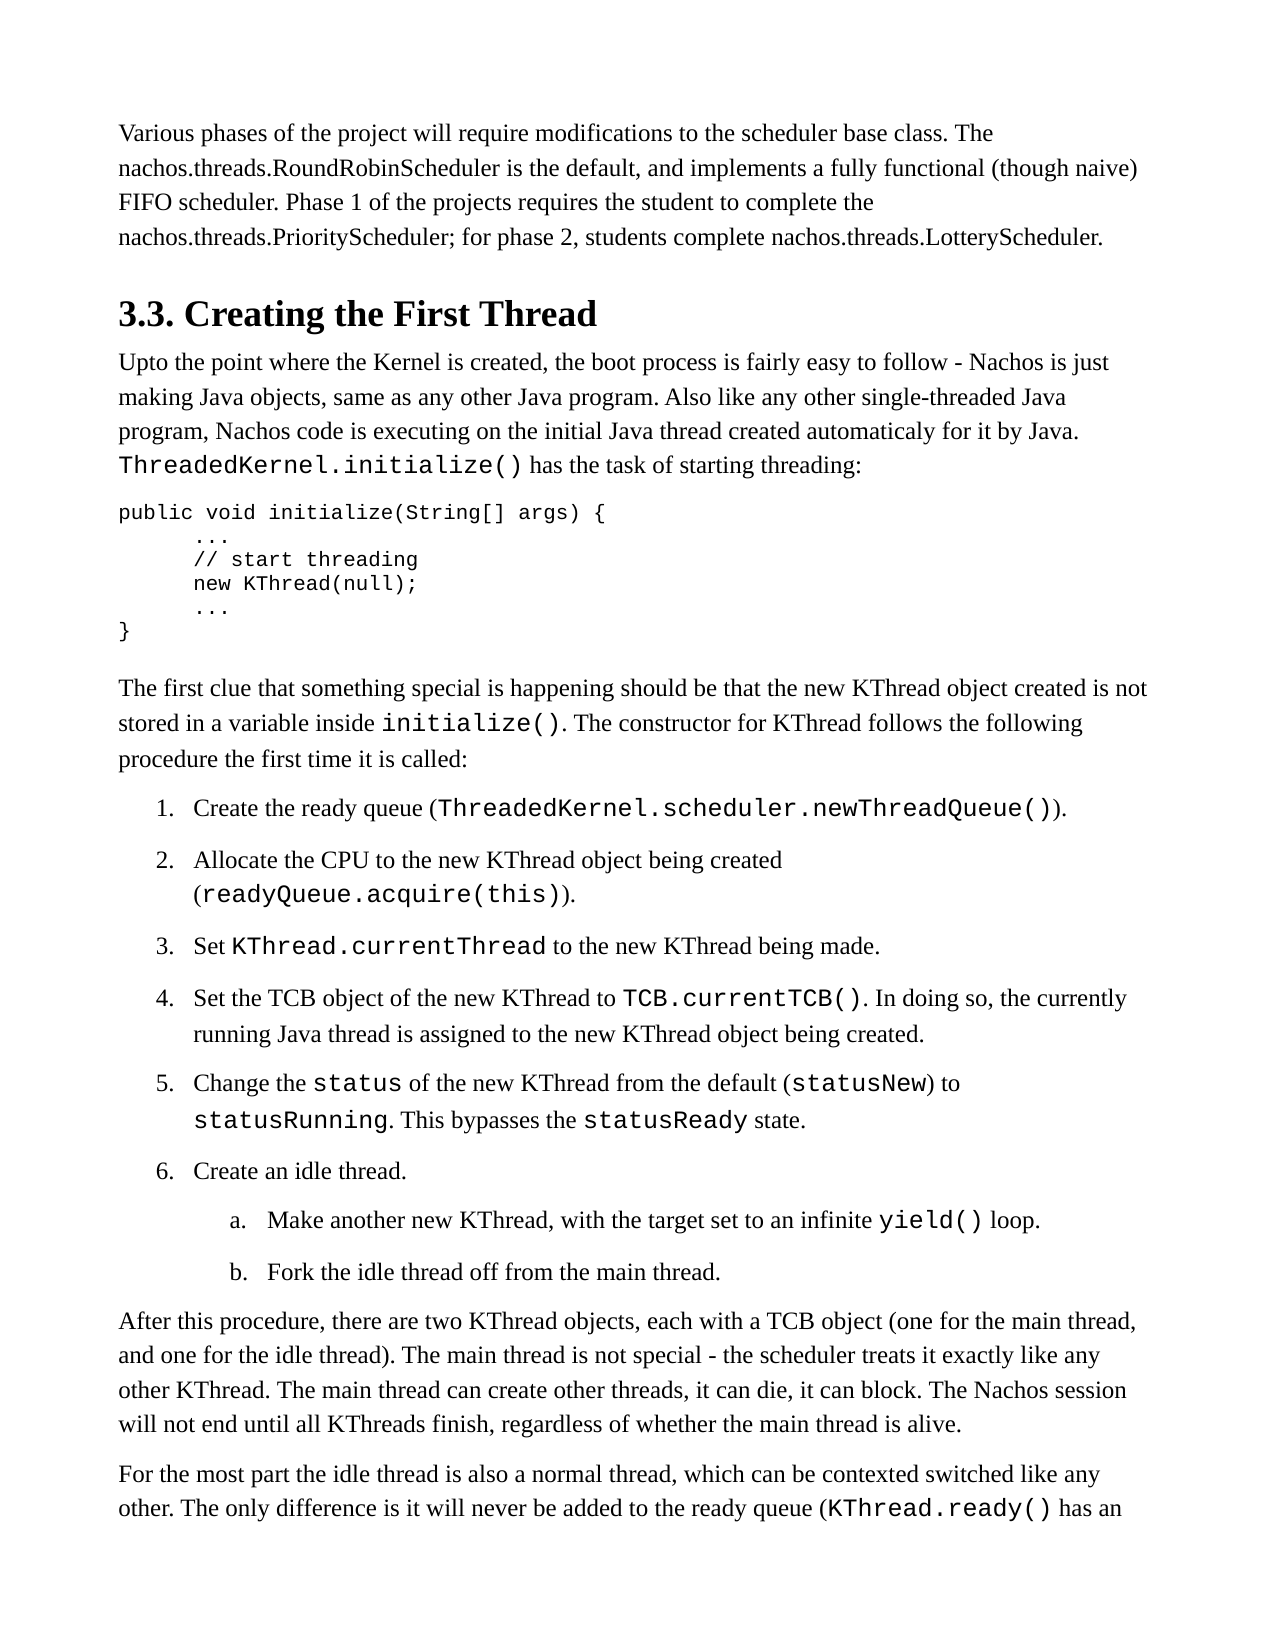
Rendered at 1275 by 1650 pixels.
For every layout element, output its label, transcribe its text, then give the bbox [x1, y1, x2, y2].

text public void initialize(String[] args) { [118, 502, 1157, 526]
list Set KThread.currentThread to the new KThread being made. [156, 931, 1157, 962]
text new KThread(null); [118, 573, 1157, 597]
list Make another new KThread, with the target set to an infinite yield() loop. [229, 1206, 1157, 1236]
text Upto the point where the Kernel is created, the boot process is fairly easy to follow - Nachos is just making Java objects, same as any other Java program. Also like any other single-threaded Java program, Nachos code is executing on the initial Java thread created automaticaly for it by Java. ThreadedKernel.initialize() has the task of starting threading: [118, 347, 1157, 481]
list Allocate the CPU to the new KThread object being created (readyQueue.acquire(this)). [156, 845, 1157, 910]
text For the most part the idle thread is also a normal thread, which can be contexted switched like any other. The only difference is it will never be added to the ready queue (KThread.ready() has an [118, 1459, 1157, 1524]
subtitle 3.3. Creating the First Thread [118, 291, 1157, 334]
text The first clue that something special is happening should be that the new KThread object created is not stored in a variable inside initialize(). The constructor for KThread follows the following procedure the first time it is called: [118, 673, 1157, 773]
text After this procedure, there are two KThread objects, each with a TCB object (one for the main thread, and one for the idle thread). The main thread is not special - the scheduler treats it exactly like any other KThread. The main thread can create other threads, it can die, it can block. The Nachos session will not end until all KThreads finish, regardless of whether the main thread is alive. [118, 1306, 1157, 1438]
text Various phases of the project will require modifications to the scheduler base class. The nachos.threads.RoundRobinScheduler is the default, and implements a fully functional (though naive) FIFO scheduler. Phase 1 of the projects requires the student to complete the nachos.threads.PriorityScheduler; for phase 2, students complete nachos.threads.LotteryScheduler. [118, 118, 1157, 250]
list Set the TCB object of the new KThread to TCB.currentTCB(). In doing so, the currently running Java thread is assigned to the new KThread object being created. [156, 983, 1157, 1048]
text ... [118, 597, 1157, 620]
list Create an idle thread. [156, 1156, 1157, 1185]
list Fork the idle thread off from the main thread. [229, 1257, 1157, 1286]
text ... [118, 526, 1157, 549]
list Create the ready queue (ThreadedKernel.scheduler.newThreadQueue()). [156, 793, 1157, 824]
text // start threading [118, 549, 1157, 573]
text } [118, 620, 1157, 644]
list Change the status of the new KThread from the default (statusNew) to statusRunning. This bypasses the statusReady state. [156, 1068, 1157, 1136]
